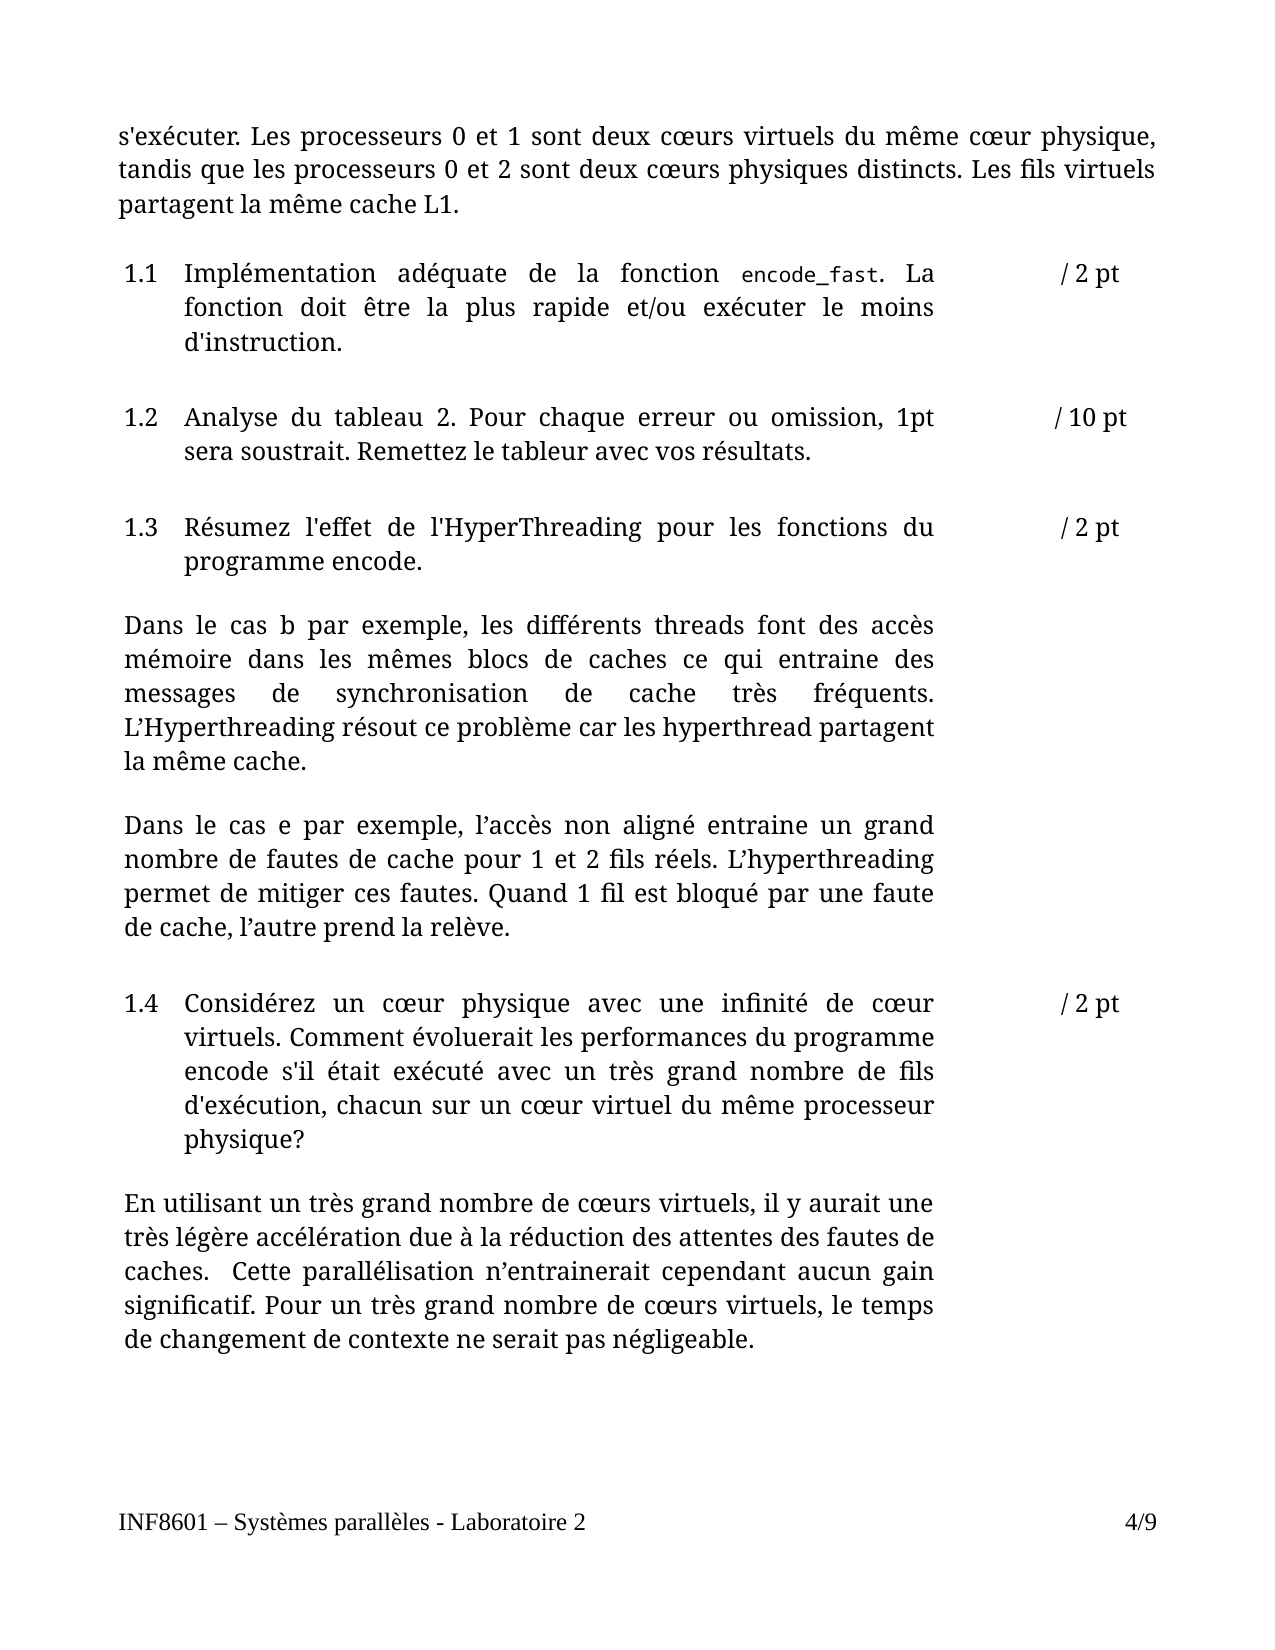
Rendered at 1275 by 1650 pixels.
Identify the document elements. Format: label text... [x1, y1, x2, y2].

table_cell / 2 pt [1049, 489, 1157, 965]
table_header / 2 pt [1049, 235, 1157, 379]
text s'exécuter. Les processeurs 0 et 1 sont deux cœurs virtuels du même cœur physique, tandis que les processeurs 0 et 2 sont deux cœurs physiques distincts. Les fils virtuels partagent la même cache L1. [118, 118, 1157, 220]
table_cell [941, 489, 1049, 965]
table_cell [941, 379, 1049, 488]
table_cell / 2 pt [1049, 965, 1157, 1377]
table_cell Analyse du tableau 2. Pour chaque erreur ou omission, 1pt sera soustrait. Remettez le tableur avec vos résultats. [118, 379, 941, 488]
table_cell Considérez un cœur physique avec une infinité de cœur virtuels. Comment évoluerait les performances du programme encode s'il était exécuté avec un très grand nombre de fils d'exécution, chacun sur un cœur virtuel du même processeur physique? En utilisant un très grand nombre de cœurs virtuels, il y aurait une très légère accélération due à la réduction des attentes des fautes de caches. Cette parallélisation n’entrainerait cependant aucun gain significatif. Pour un très grand nombre de cœurs virtuels, le temps de changement de contexte ne serait pas négligeable. [118, 965, 941, 1377]
table_header Implémentation adéquate de la fonction encode_fast. La fonction doit être la plus rapide et/ou exécuter le moins d'instruction. [118, 235, 941, 379]
table_cell [941, 965, 1049, 1377]
table_header [941, 235, 1049, 379]
table_cell / 10 pt [1049, 379, 1157, 488]
table_cell Résumez l'effet de l'HyperThreading pour les fonctions du programme encode. Dans le cas b par exemple, les différents threads font des accès mémoire dans les mêmes blocs de caches ce qui entraine des messages de synchronisation de cache très fréquents. L’Hyperthreading résout ce problème car les hyperthread partagent la même cache. Dans le cas e par exemple, l’accès non aligné entraine un grand nombre de fautes de cache pour 1 et 2 fils réels. L’hyperthreading permet de mitiger ces fautes. Quand 1 fil est bloqué par une faute de cache, l’autre prend la relève. [118, 489, 941, 965]
